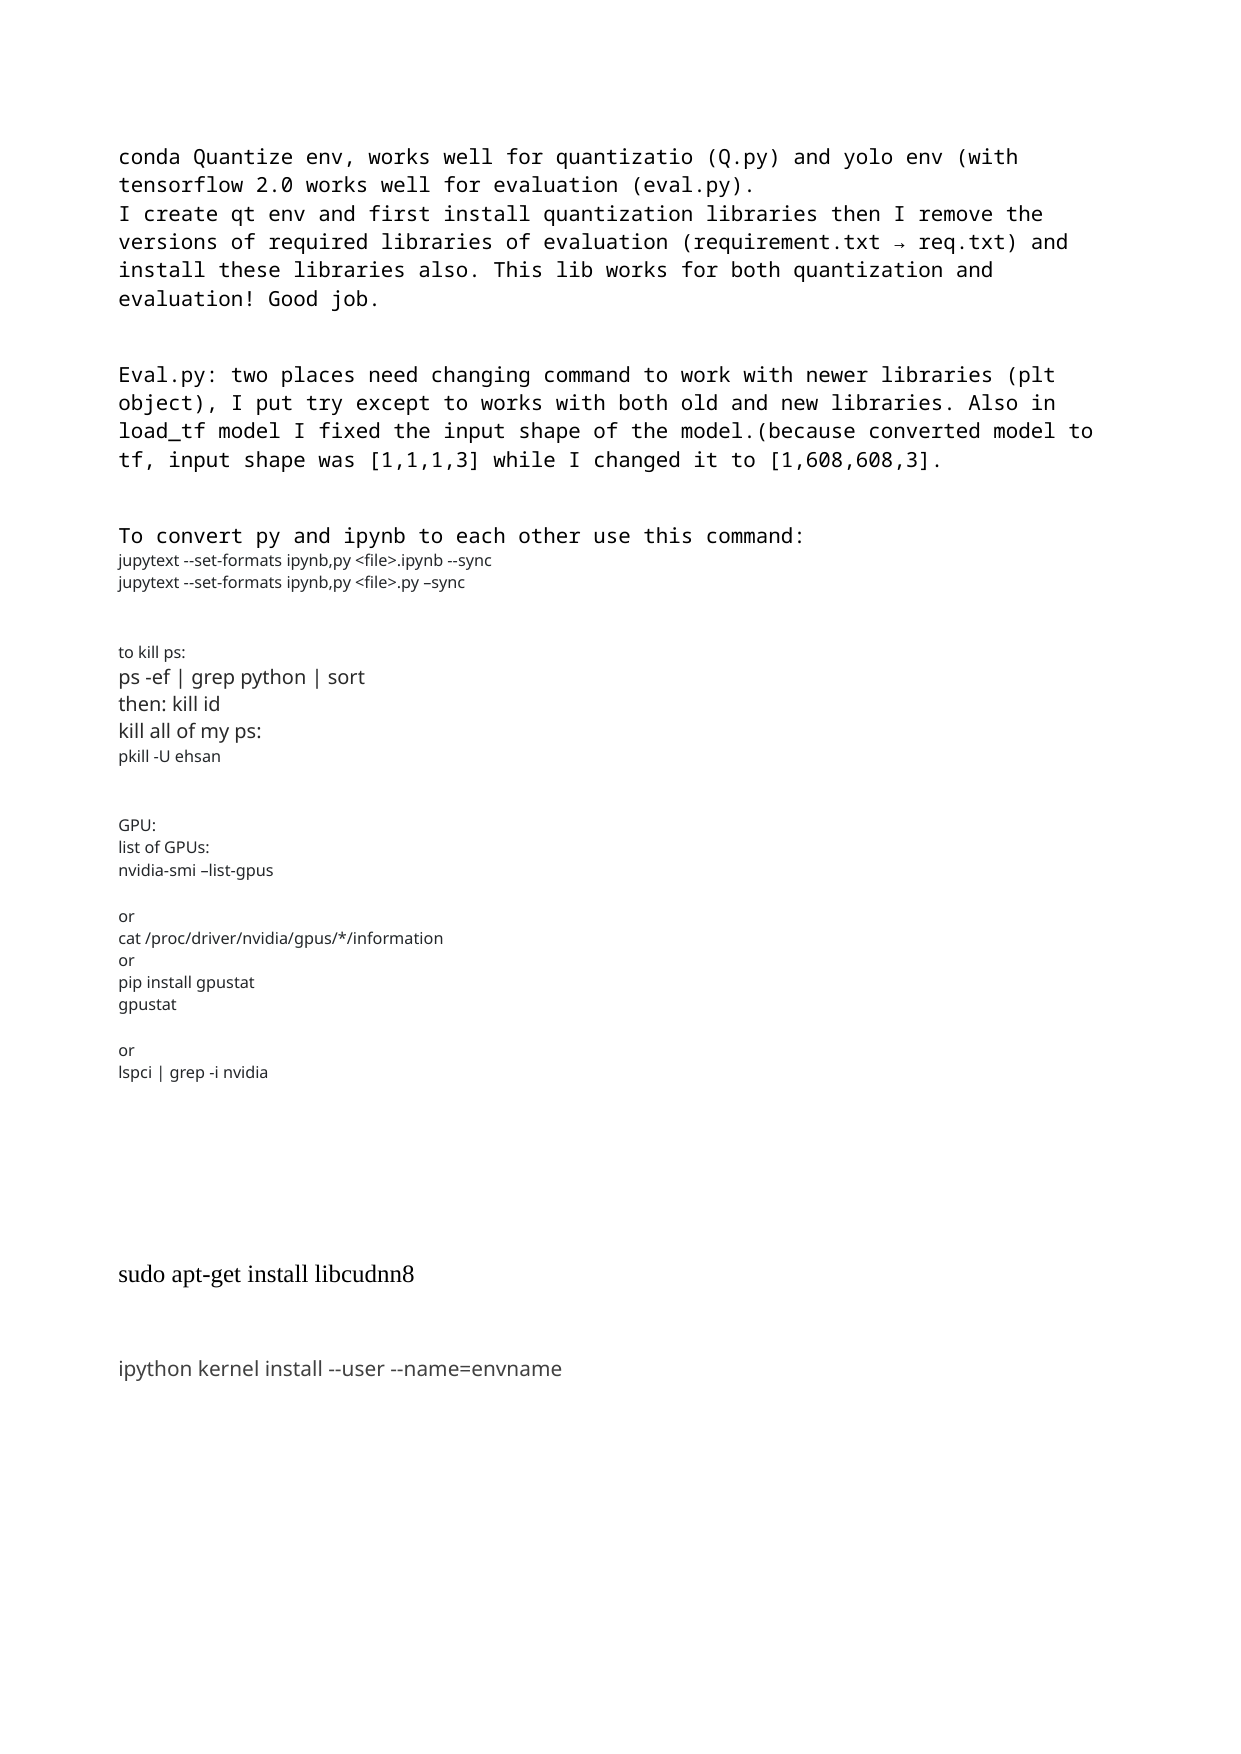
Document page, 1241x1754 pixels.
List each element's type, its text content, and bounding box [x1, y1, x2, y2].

text gpustat [118, 993, 1122, 1016]
text kill all of my ps: pkill -U ehsan [118, 718, 1122, 767]
text jupytext --set-formats ipynb,py <file>.py –sync [118, 571, 1122, 593]
text list of GPUs: [118, 837, 1122, 859]
text nvidia-smi –list-gpus [118, 859, 1122, 881]
text Eval.py: two places need changing command to work with newer libraries (plt object), I put try except to works with both old and new libraries. Also in load_tf model I fixed the input shape of the model.(because converted model to tf, input shape was [1,1,1,3] while I changed it to [1,608,608,3]. [118, 360, 1122, 473]
text ps -ef | grep python | sort [118, 663, 1122, 690]
text to kill ps: [118, 641, 1122, 663]
text then: kill id [118, 690, 1122, 718]
text sudo apt-get install libcudnn8 [118, 1259, 1122, 1288]
text or [118, 949, 1122, 971]
text ipython kernel install --user --name=envname [118, 1354, 1122, 1383]
text I create qt env and first install quantization libraries then I remove the versions of required libraries of evaluation (requirement.txt → req.txt) and install these libraries also. This lib works for both quantization and evaluation! Good job. [118, 199, 1122, 312]
text conda Quantize env, works well for quantizatio (Q.py) and yolo env (with tensorflow 2.0 works well for evaluation (eval.py). [118, 142, 1122, 199]
text or [118, 1039, 1122, 1061]
text To convert py and ipynb to each other use this command: [118, 521, 1122, 549]
text lspci | grep -i nvidia [118, 1061, 1122, 1083]
text jupytext --set-formats ipynb,py <file>.ipynb --sync [118, 549, 1122, 571]
text pip install gpustat [118, 971, 1122, 993]
text GPU: [118, 814, 1122, 837]
text or cat /proc/driver/nvidia/gpus/*/information [118, 904, 1122, 949]
